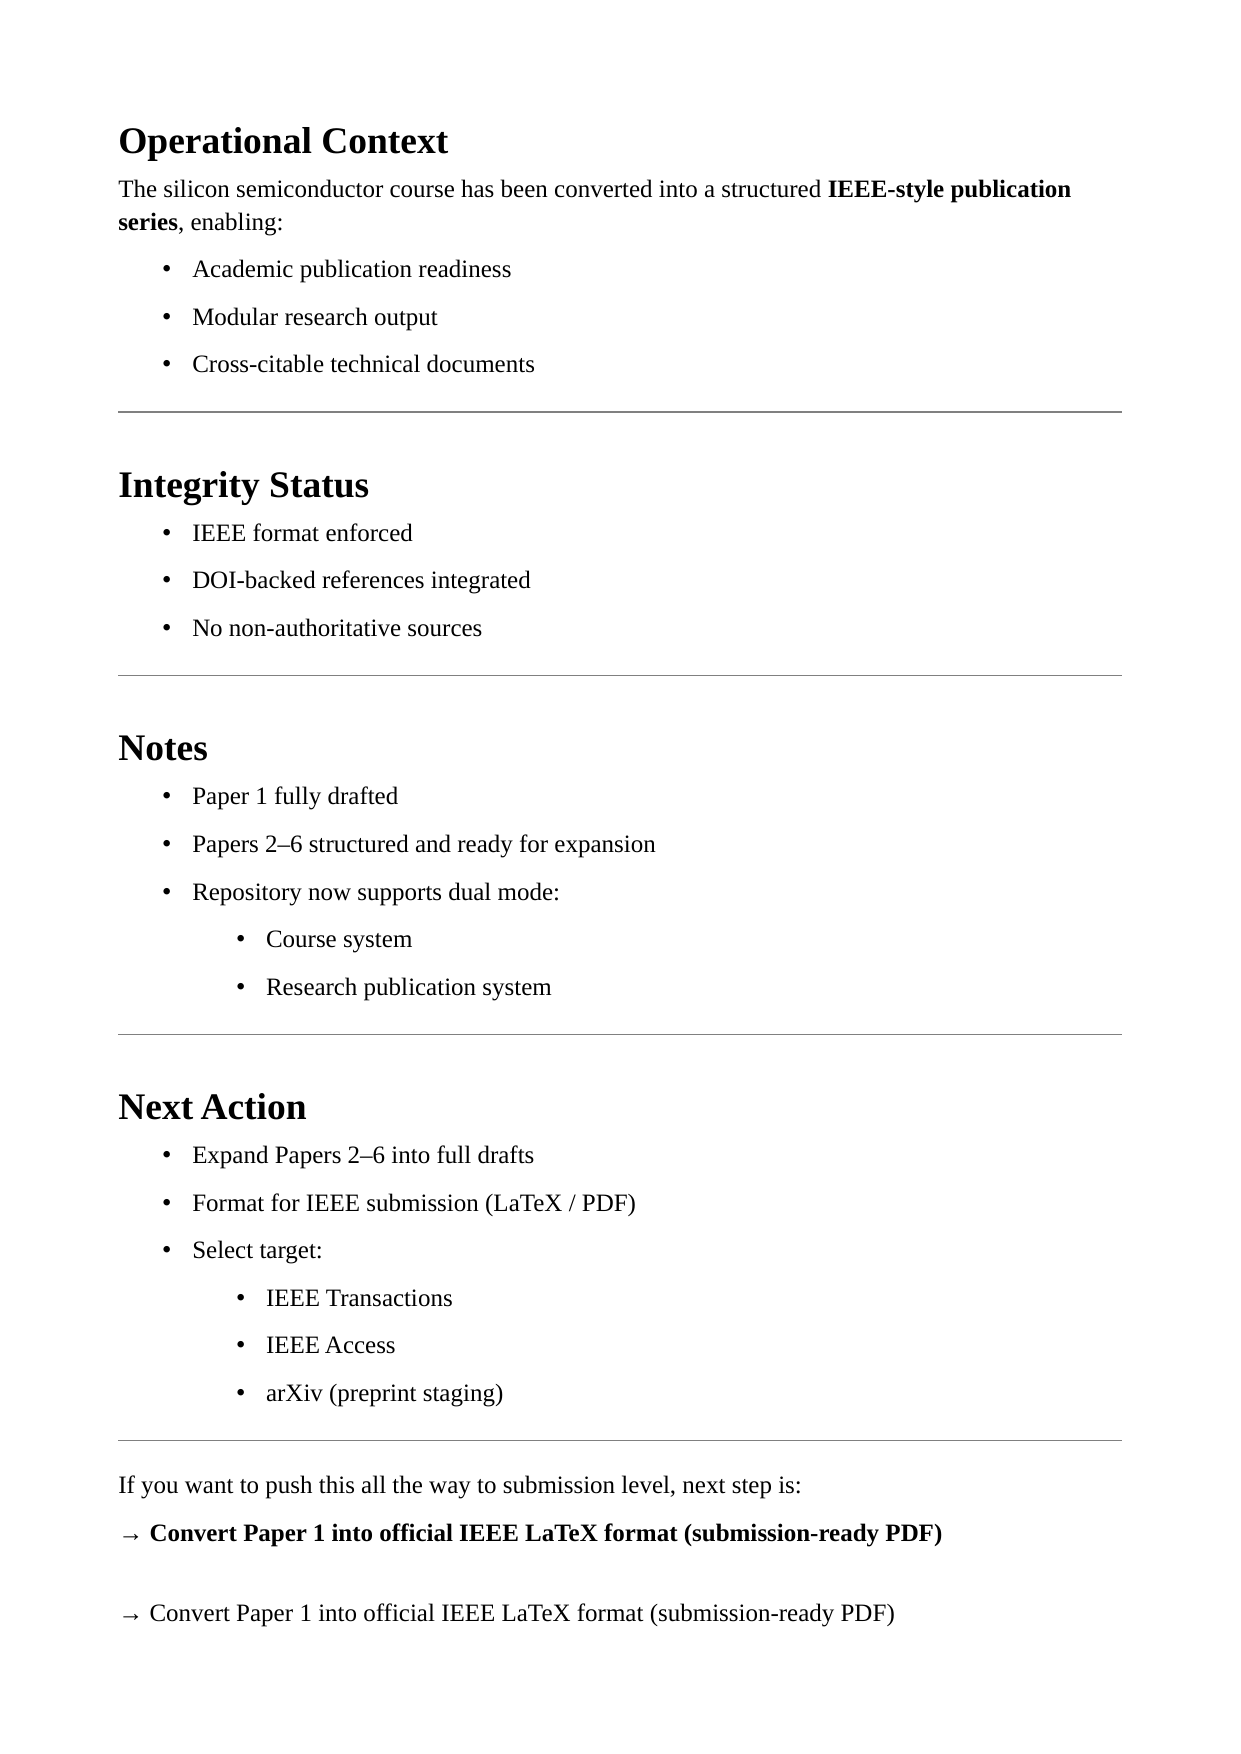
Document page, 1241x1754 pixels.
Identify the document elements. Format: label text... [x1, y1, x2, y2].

list Repository now supports dual mode: [162, 877, 1122, 905]
list IEEE Access [236, 1331, 1122, 1359]
text → Convert Paper 1 into official IEEE LaTeX format (submission-ready PDF) [118, 1518, 1122, 1546]
subtitle Notes [118, 726, 1122, 769]
list Expand Papers 2–6 into full drafts [162, 1140, 1122, 1169]
list Course system [236, 924, 1122, 953]
text The silicon semiconductor course has been converted into a structured IEEE-style publication series, enabling: [118, 174, 1122, 236]
list DOI-backed references integrated [162, 566, 1122, 594]
list Modular research output [162, 302, 1122, 331]
list Cross-citable technical documents [162, 349, 1122, 378]
list arXiv (preprint staging) [236, 1378, 1122, 1407]
subtitle Operational Context [118, 118, 1122, 161]
list Paper 1 fully drafted [162, 781, 1122, 810]
list Papers 2–6 structured and ready for expansion [162, 829, 1122, 858]
list Academic publication readiness [162, 254, 1122, 283]
subtitle Next Action [118, 1084, 1122, 1128]
list Select target: [162, 1235, 1122, 1264]
subtitle Integrity Status [118, 462, 1122, 505]
list Research publication system [236, 972, 1122, 1001]
list No non-authoritative sources [162, 613, 1122, 642]
text → Convert Paper 1 into official IEEE LaTeX format (submission-ready PDF) [118, 1598, 1122, 1627]
text If you want to push this all the way to submission level, next step is: [118, 1470, 1122, 1499]
list Format for IEEE submission (LaTeX / PDF) [162, 1188, 1122, 1217]
list IEEE format enforced [162, 518, 1122, 547]
list IEEE Transactions [236, 1283, 1122, 1312]
